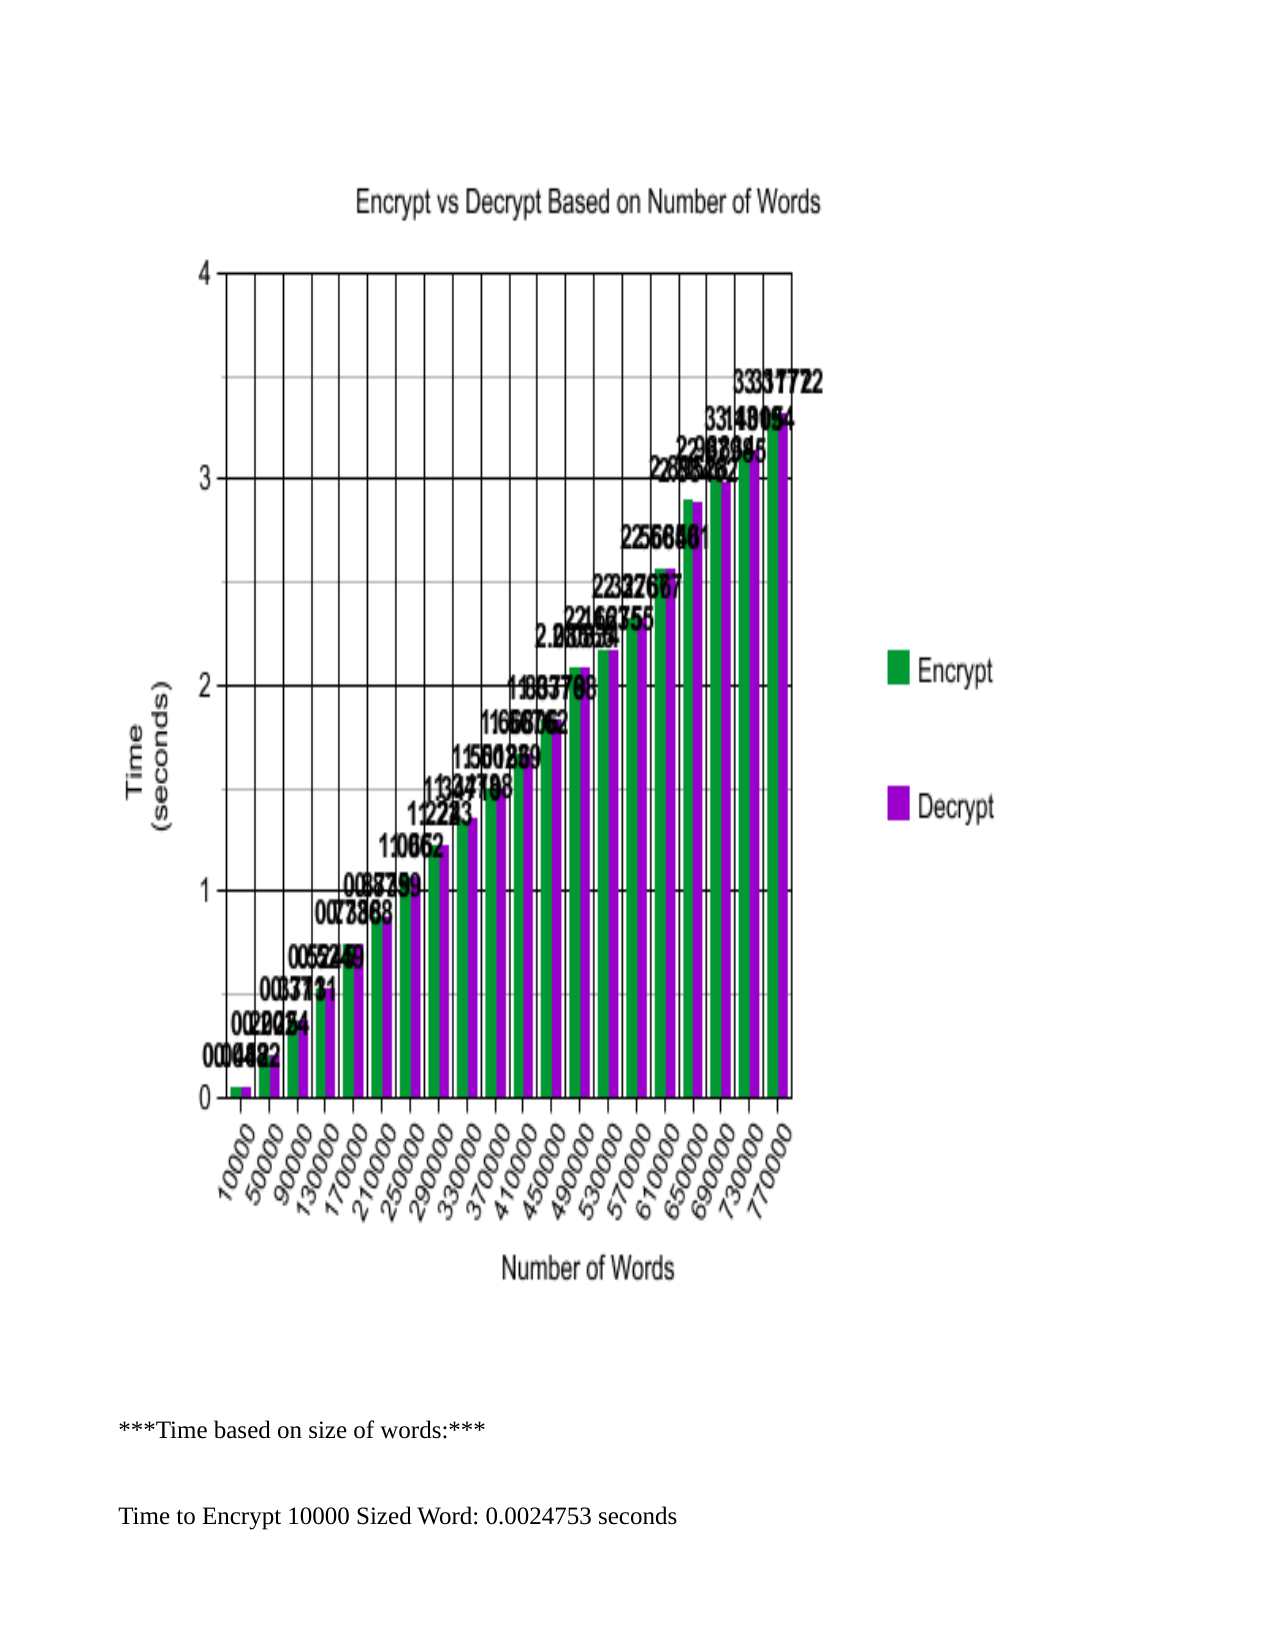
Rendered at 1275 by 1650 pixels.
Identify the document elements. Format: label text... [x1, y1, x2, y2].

text Time to Encrypt 10000 Sized Word: 0.0024753 seconds [118, 1501, 1157, 1530]
text ***Time based on size of words:*** [118, 1415, 1157, 1443]
picture [112, 157, 1062, 1300]
